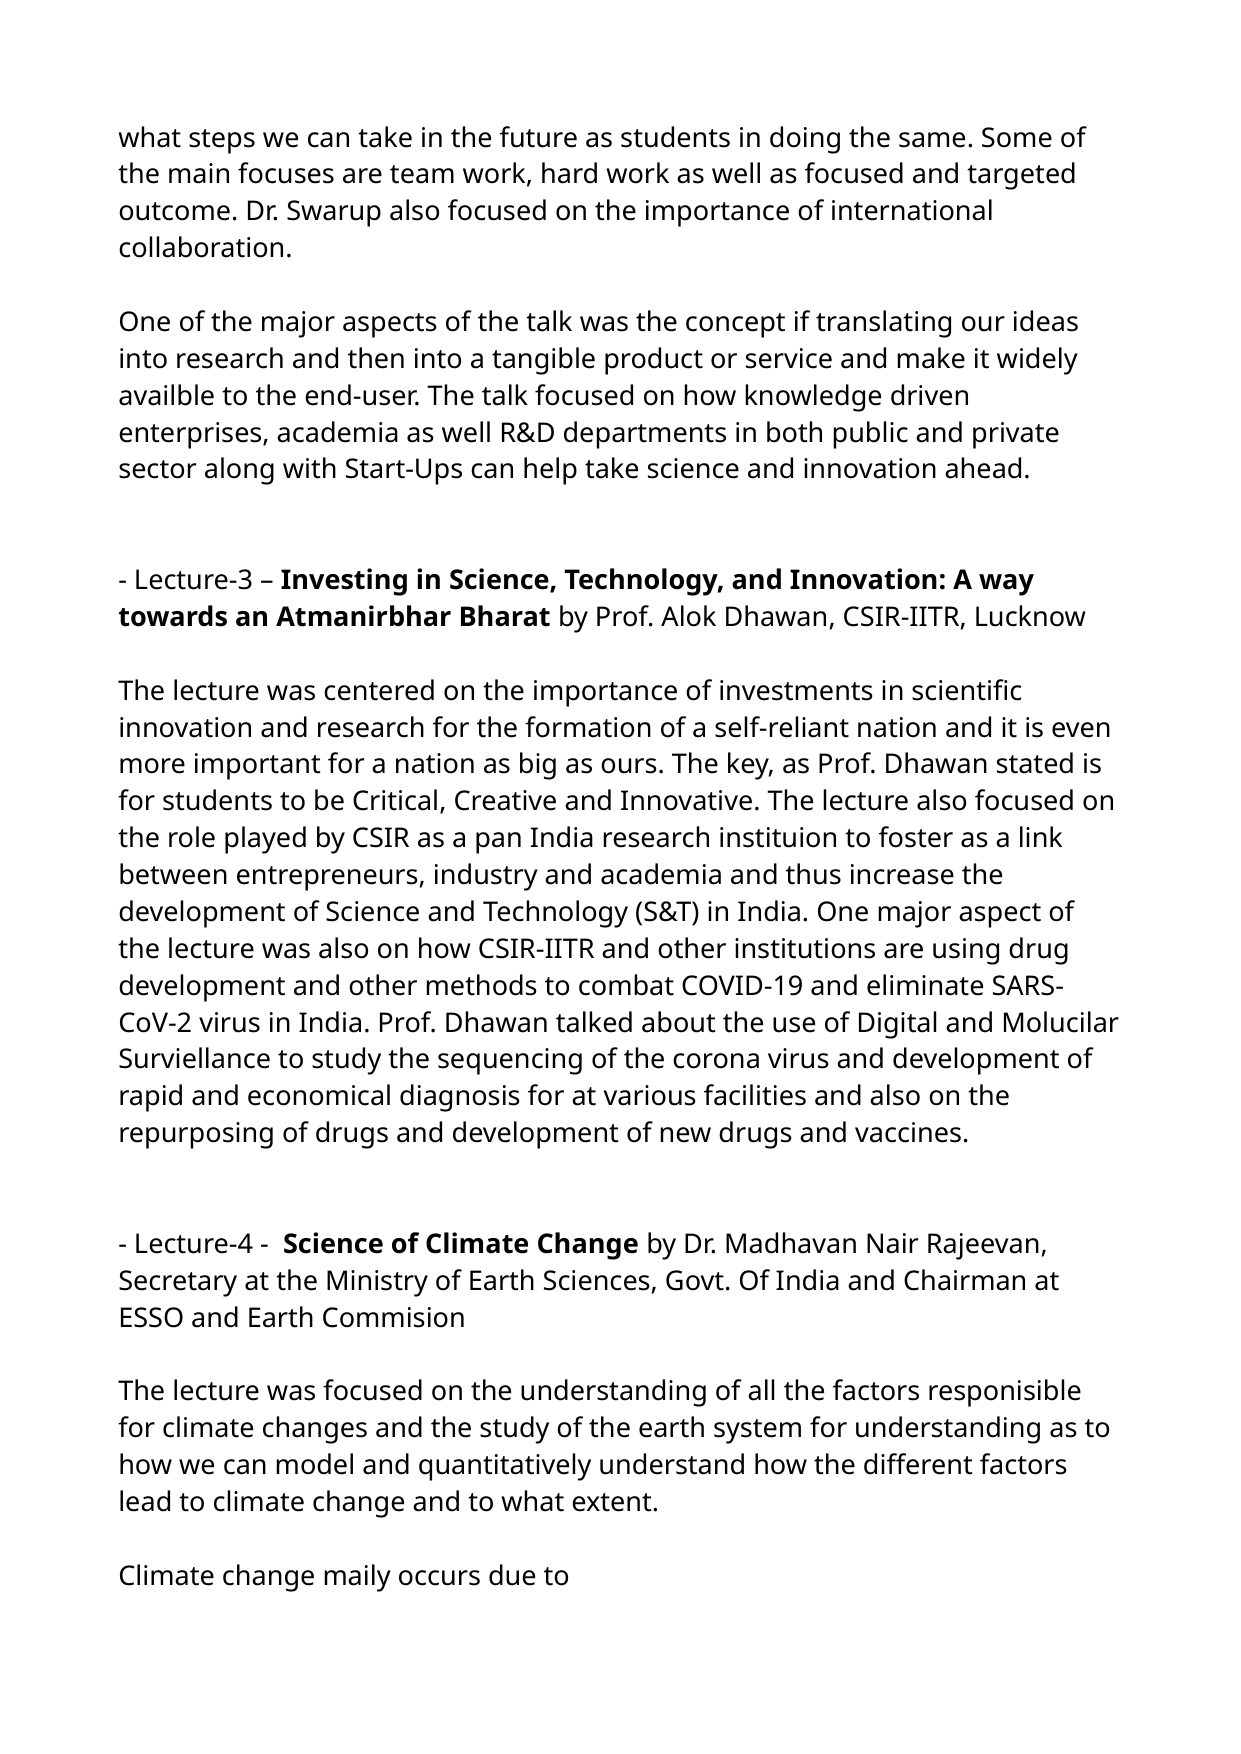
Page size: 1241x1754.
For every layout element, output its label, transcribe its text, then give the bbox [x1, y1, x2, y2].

text The lecture was focused on the understanding of all the factors responisible for climate changes and the study of the earth system for understanding as to how we can model and quantitatively understand how the different factors lead to climate change and to what extent. [118, 1372, 1122, 1519]
text - Lecture-3 – Investing in Science, Technology, and Innovation: A way towards an Atmanirbhar Bharat by Prof. Alok Dhawan, CSIR-IITR, Lucknow [118, 561, 1122, 634]
text The lecture was centered on the importance of investments in scientific innovation and research for the formation of a self-reliant nation and it is even more important for a nation as big as ours. The key, as Prof. Dhawan stated is for students to be Critical, Creative and Innovative. The lecture also focused on the role played by CSIR as a pan India research instituion to foster as a link between entrepreneurs, industry and academia and thus increase the development of Science and Technology (S&T) in India. One major aspect of the lecture was also on how CSIR-IITR and other institutions are using drug development and other methods to combat COVID-19 and eliminate SARS-CoV-2 virus in India. Prof. Dhawan talked about the use of Digital and Molucilar Surviellance to study the sequencing of the corona virus and development of rapid and economical diagnosis for at various facilities and also on the repurposing of drugs and development of new drugs and vaccines. [118, 671, 1122, 1151]
text One of the major aspects of the talk was the concept if translating our ideas into research and then into a tangible product or service and make it widely availble to the end-user. The talk focused on how knowledge driven enterprises, academia as well R&D departments in both public and private sector along with Start-Ups can help take science and innovation ahead. [118, 302, 1122, 487]
text what steps we can take in the future as students in doing the same. Some of the main focuses are team work, hard work as well as focused and targeted outcome. Dr. Swarup also focused on the importance of international collaboration. [118, 118, 1122, 266]
text - Lecture-4 - Science of Climate Change by Dr. Madhavan Nair Rajeevan, Secretary at the Ministry of Earth Sciences, Govt. Of India and Chairman at ESSO and Earth Commision [118, 1224, 1122, 1335]
text Climate change maily occurs due to [118, 1556, 1122, 1593]
